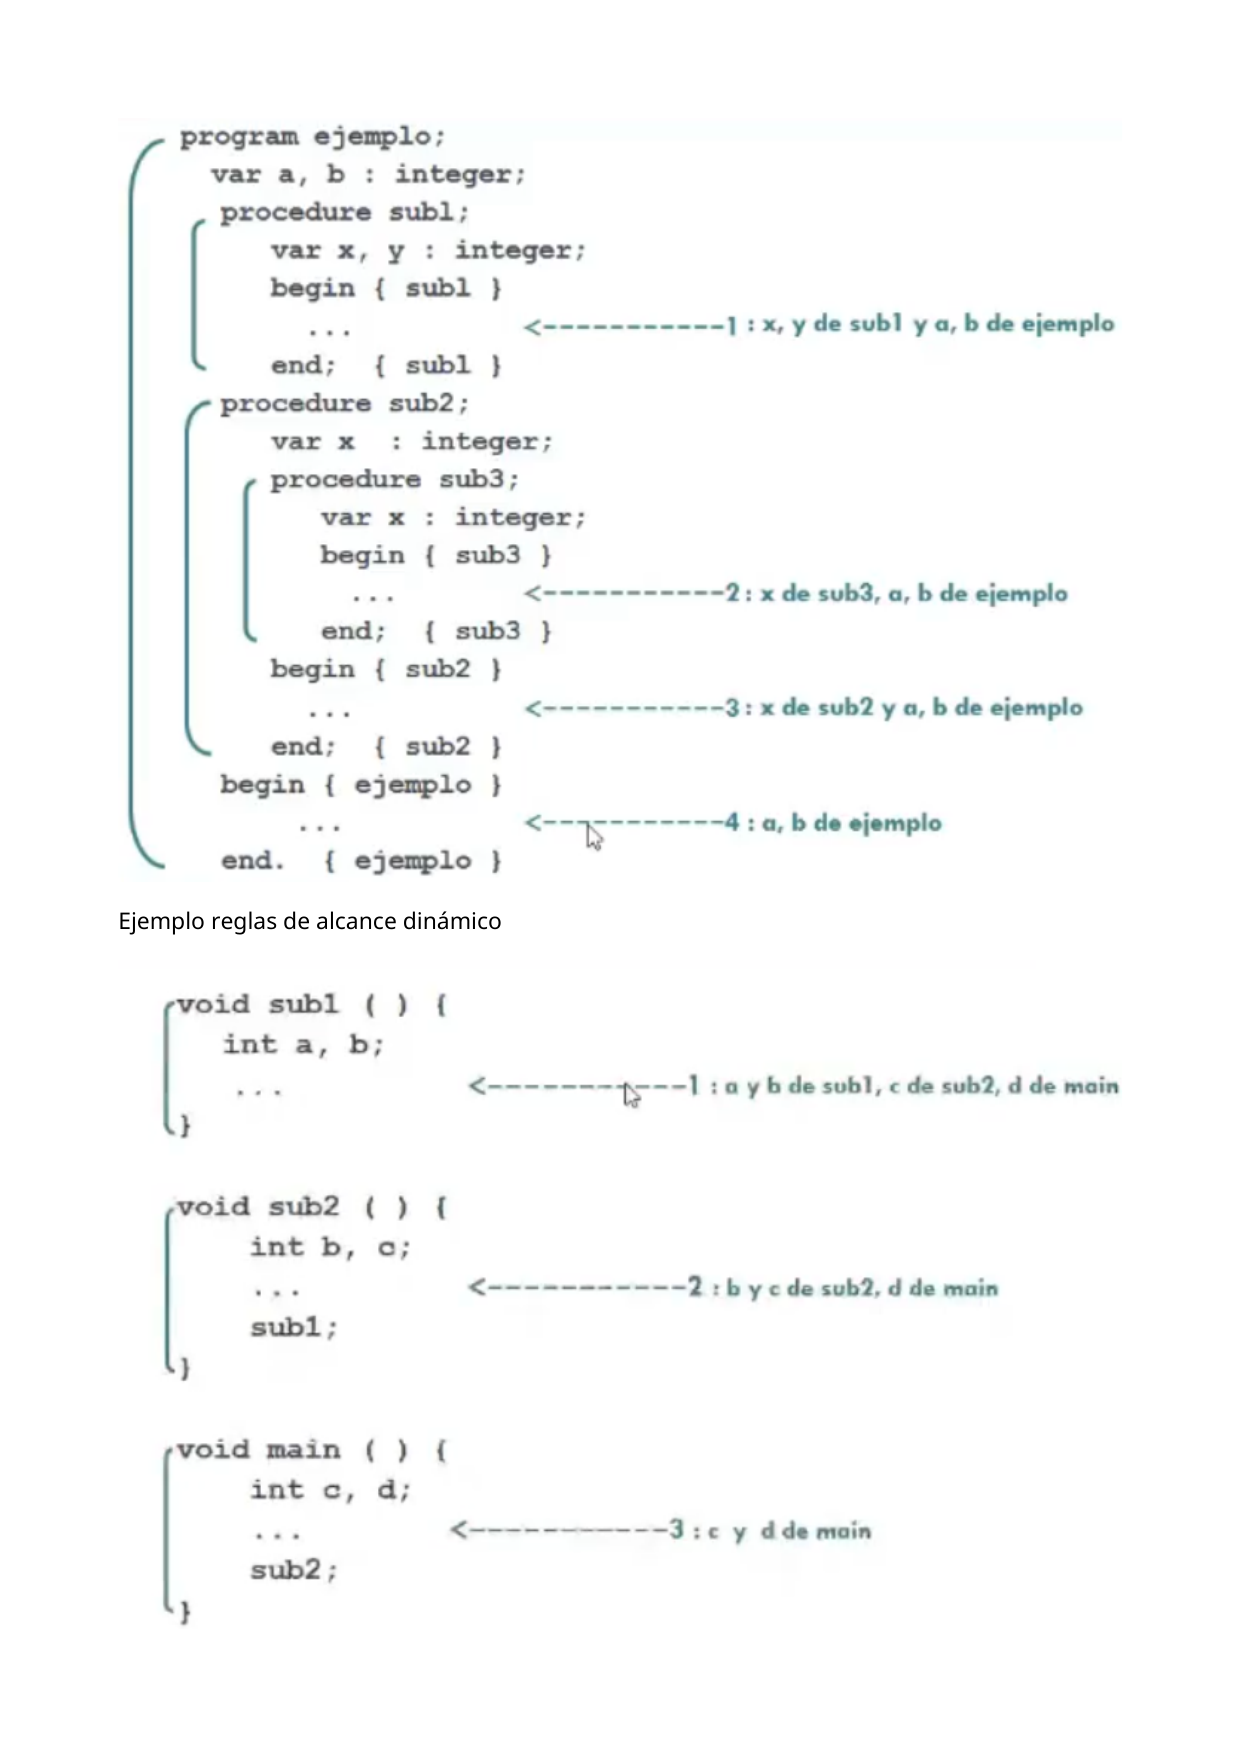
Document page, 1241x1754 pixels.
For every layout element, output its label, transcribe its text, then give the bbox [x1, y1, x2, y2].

picture [118, 960, 1123, 1629]
text Ejemplo reglas de alcance dinámico [118, 905, 1122, 936]
picture [118, 118, 1123, 882]
